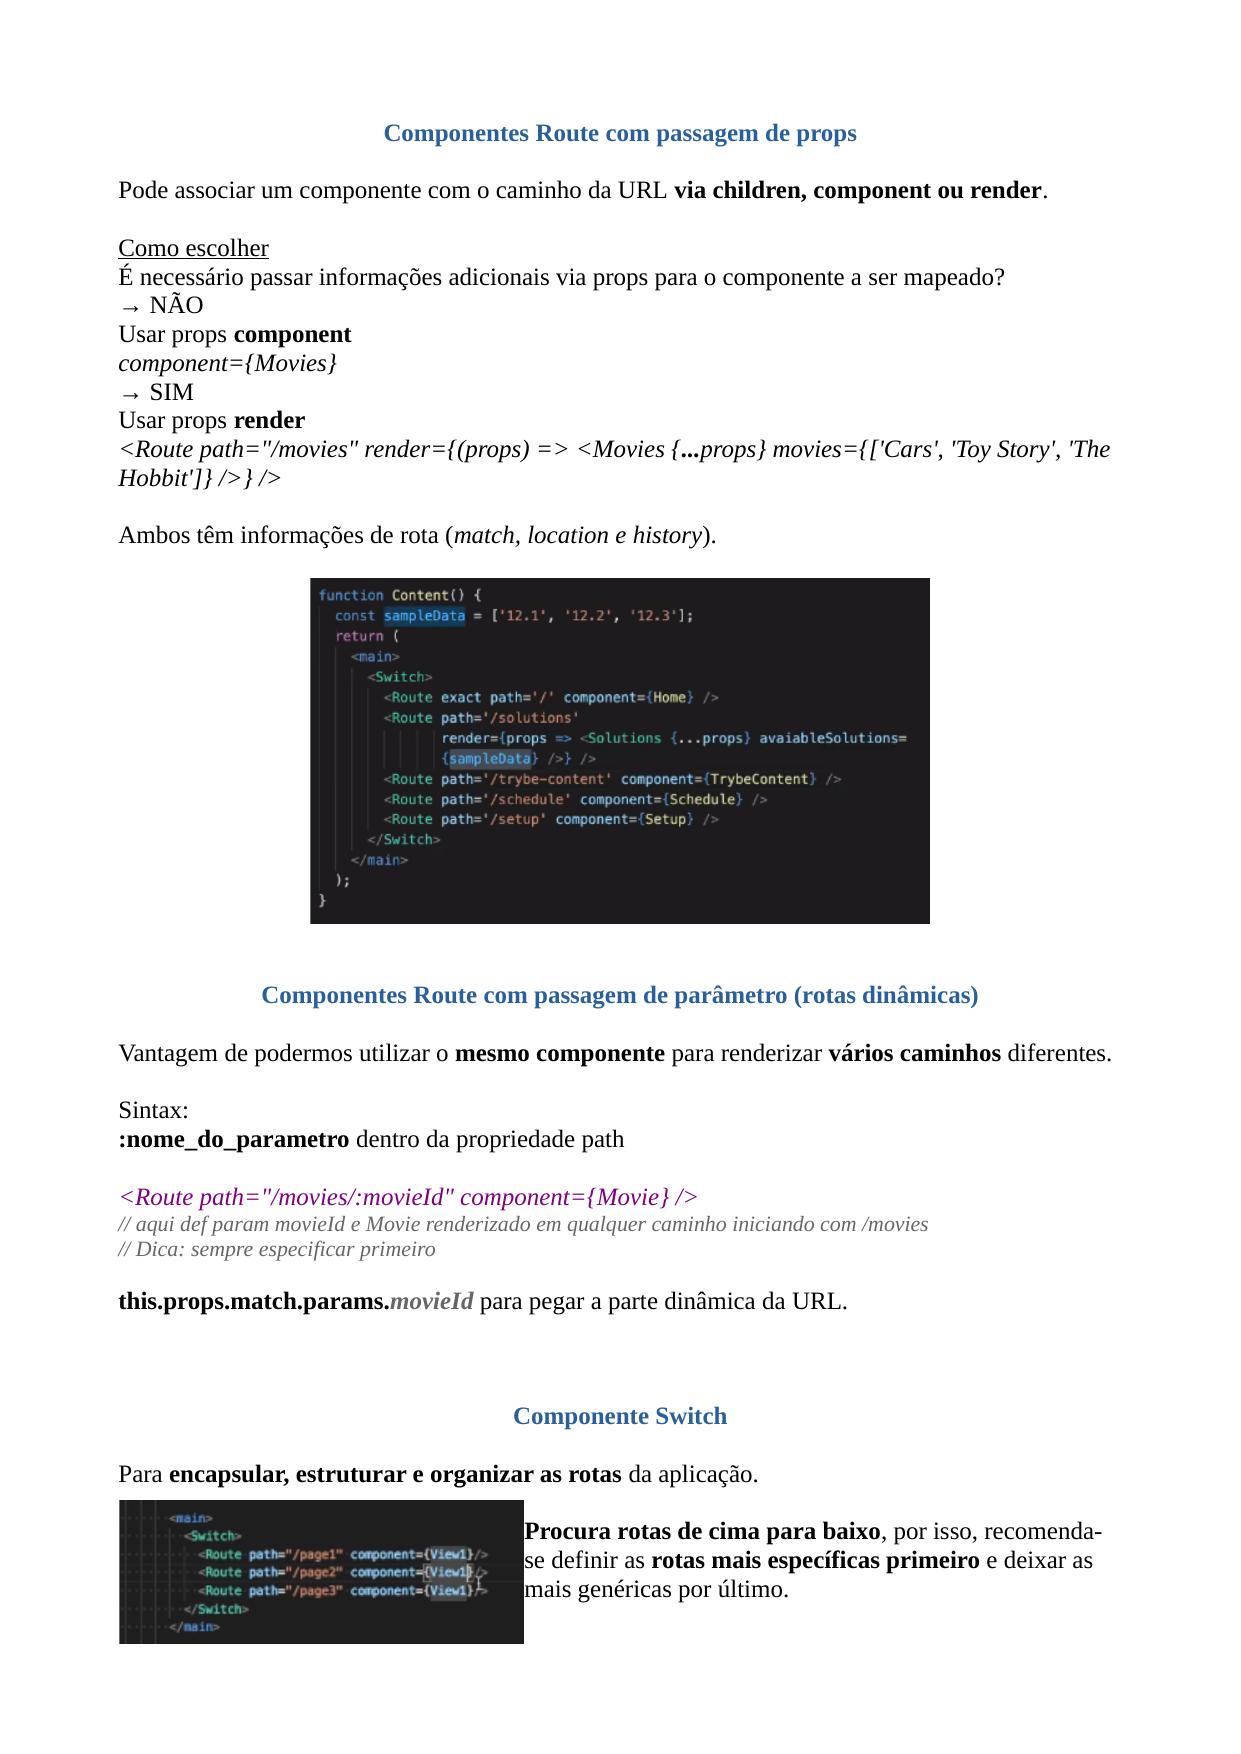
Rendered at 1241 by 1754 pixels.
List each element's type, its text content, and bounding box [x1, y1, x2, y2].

text Usar props render [118, 406, 1122, 434]
text component={Movies} [118, 348, 1122, 377]
text → SIM [118, 377, 1122, 406]
text this.props.match.params.movieId para pegar a parte dinâmica da URL. [118, 1286, 1122, 1315]
picture [310, 578, 930, 924]
text // aqui def param movieId e Movie renderizado em qualquer caminho iniciando com /movies [118, 1211, 1122, 1236]
text <Route path="/movies/:movieId" component={Movie} /> [118, 1182, 1122, 1211]
text Usar props component [118, 319, 1122, 348]
text Componente Switch [118, 1401, 1122, 1430]
text Para encapsular, estruturar e organizar as rotas da aplicação. [118, 1459, 1122, 1487]
text <Route path="/movies" render={(props) => <Movies {...props} movies={['Cars', 'Toy Story', 'The Hobbit']} />} /> [118, 434, 1122, 492]
text Ambos têm informações de rota (match, location e history). [118, 521, 1122, 549]
text Componentes Route com passagem de props [118, 118, 1122, 147]
text É necessário passar informações adicionais via props para o componente a ser mapeado? [118, 262, 1122, 291]
text Como escolher [118, 233, 1122, 262]
picture [119, 1500, 524, 1644]
text Pode associar um componente com o caminho da URL via children, component ou render. [118, 176, 1122, 204]
text :nome_do_parametro dentro da propriedade path [118, 1124, 1122, 1153]
text → NÃO [118, 291, 1122, 319]
text Vantagem de podermos utilizar o mesmo componente para renderizar vários caminhos diferentes. [118, 1038, 1122, 1067]
text // Dica: sempre especificar primeiro [118, 1236, 1122, 1261]
text Procura rotas de cima para baixo, por isso, recomenda-se definir as rotas mais específicas primeiro e deixar as mais genéricas por último. [524, 1516, 1122, 1602]
text Sintax: [118, 1096, 1122, 1124]
text Componentes Route com passagem de parâmetro (rotas dinâmicas) [118, 981, 1122, 1009]
